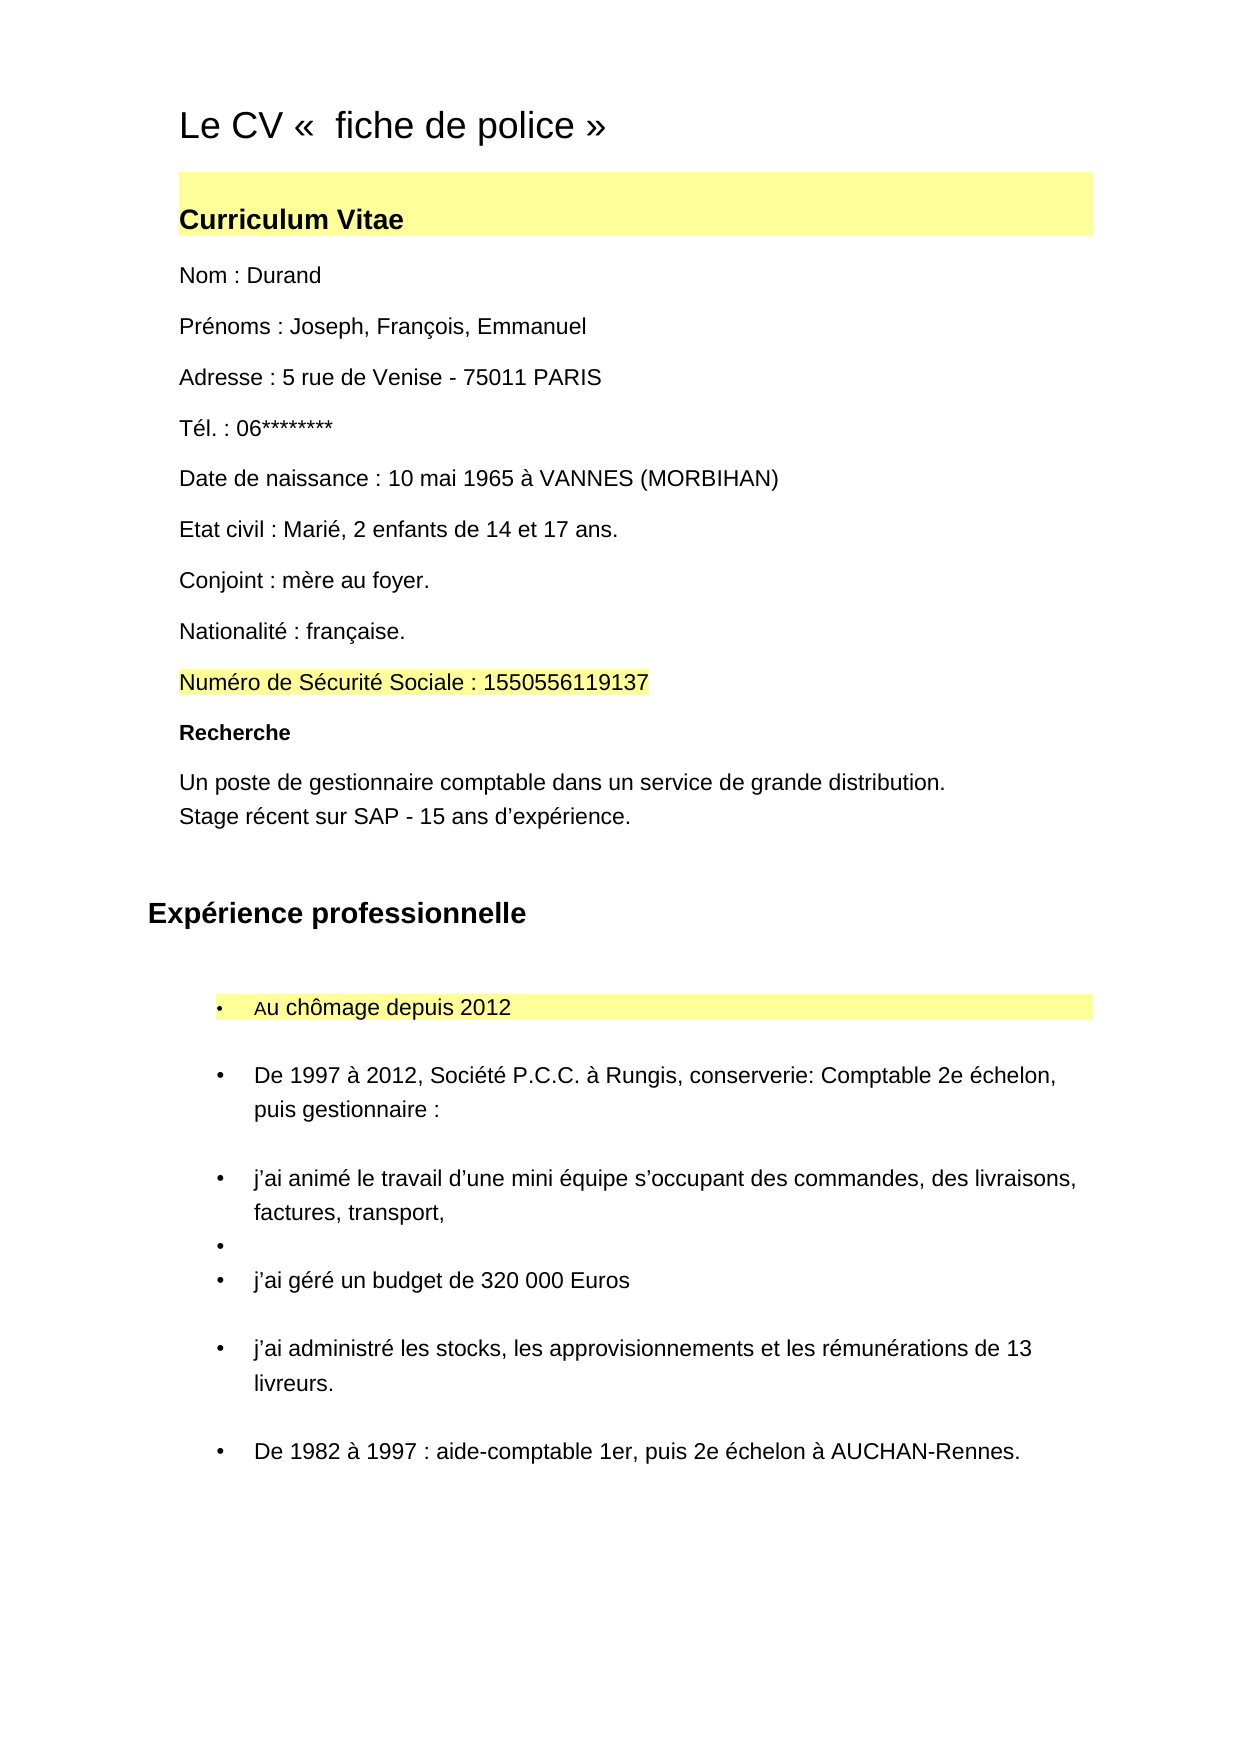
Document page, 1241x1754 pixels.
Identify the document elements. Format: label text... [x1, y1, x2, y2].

text Conjoint : mère au foyer. [179, 567, 1093, 593]
text Curriculum Vitae [179, 172, 1093, 236]
list De 1997 à 2012, Société P.C.C. à Rungis, conserverie: Comptable 2e échelon, puis gestionnaire : [216, 1062, 1093, 1122]
list j’ai géré un budget de 320 000 Euros [216, 1267, 1093, 1293]
text Date de naissance : 10 mai 1965 à VANNES (MORBIHAN) [179, 465, 1093, 492]
list Au chômage depuis 2012 [216, 994, 1093, 1020]
text Un poste de gestionnaire comptable dans un service de grande distribution. Stage récent sur SAP - 15 ans d’expérience. [179, 769, 1093, 829]
text Etat civil : Marié, 2 enfants de 14 et 17 ans. [179, 516, 1093, 542]
text Nom : Durand [179, 262, 1093, 288]
list De 1982 à 1997 : aide-comptable 1er, puis 2e échelon à AUCHAN-Rennes. [216, 1438, 1093, 1464]
list j’ai animé le travail d’une mini équipe s’occupant des commandes, des livraisons, factures, transport, [216, 1164, 1093, 1225]
text Le CV « fiche de police » [179, 103, 1093, 147]
text Adresse : 5 rue de Venise - 75011 PARIS [179, 364, 1093, 390]
text Recherche [179, 719, 1093, 745]
text Tél. : 06******** [179, 414, 1093, 441]
text Nationalité : française. [179, 618, 1093, 644]
list j’ai administré les stocks, les approvisionnements et les rémunérations de 13 livreurs. [216, 1335, 1093, 1396]
text Prénoms : Joseph, François, Emmanuel [179, 313, 1093, 339]
text Numéro de Sécurité Sociale : 1550556119137 [179, 669, 1093, 695]
text Expérience professionnelle [148, 896, 1093, 930]
